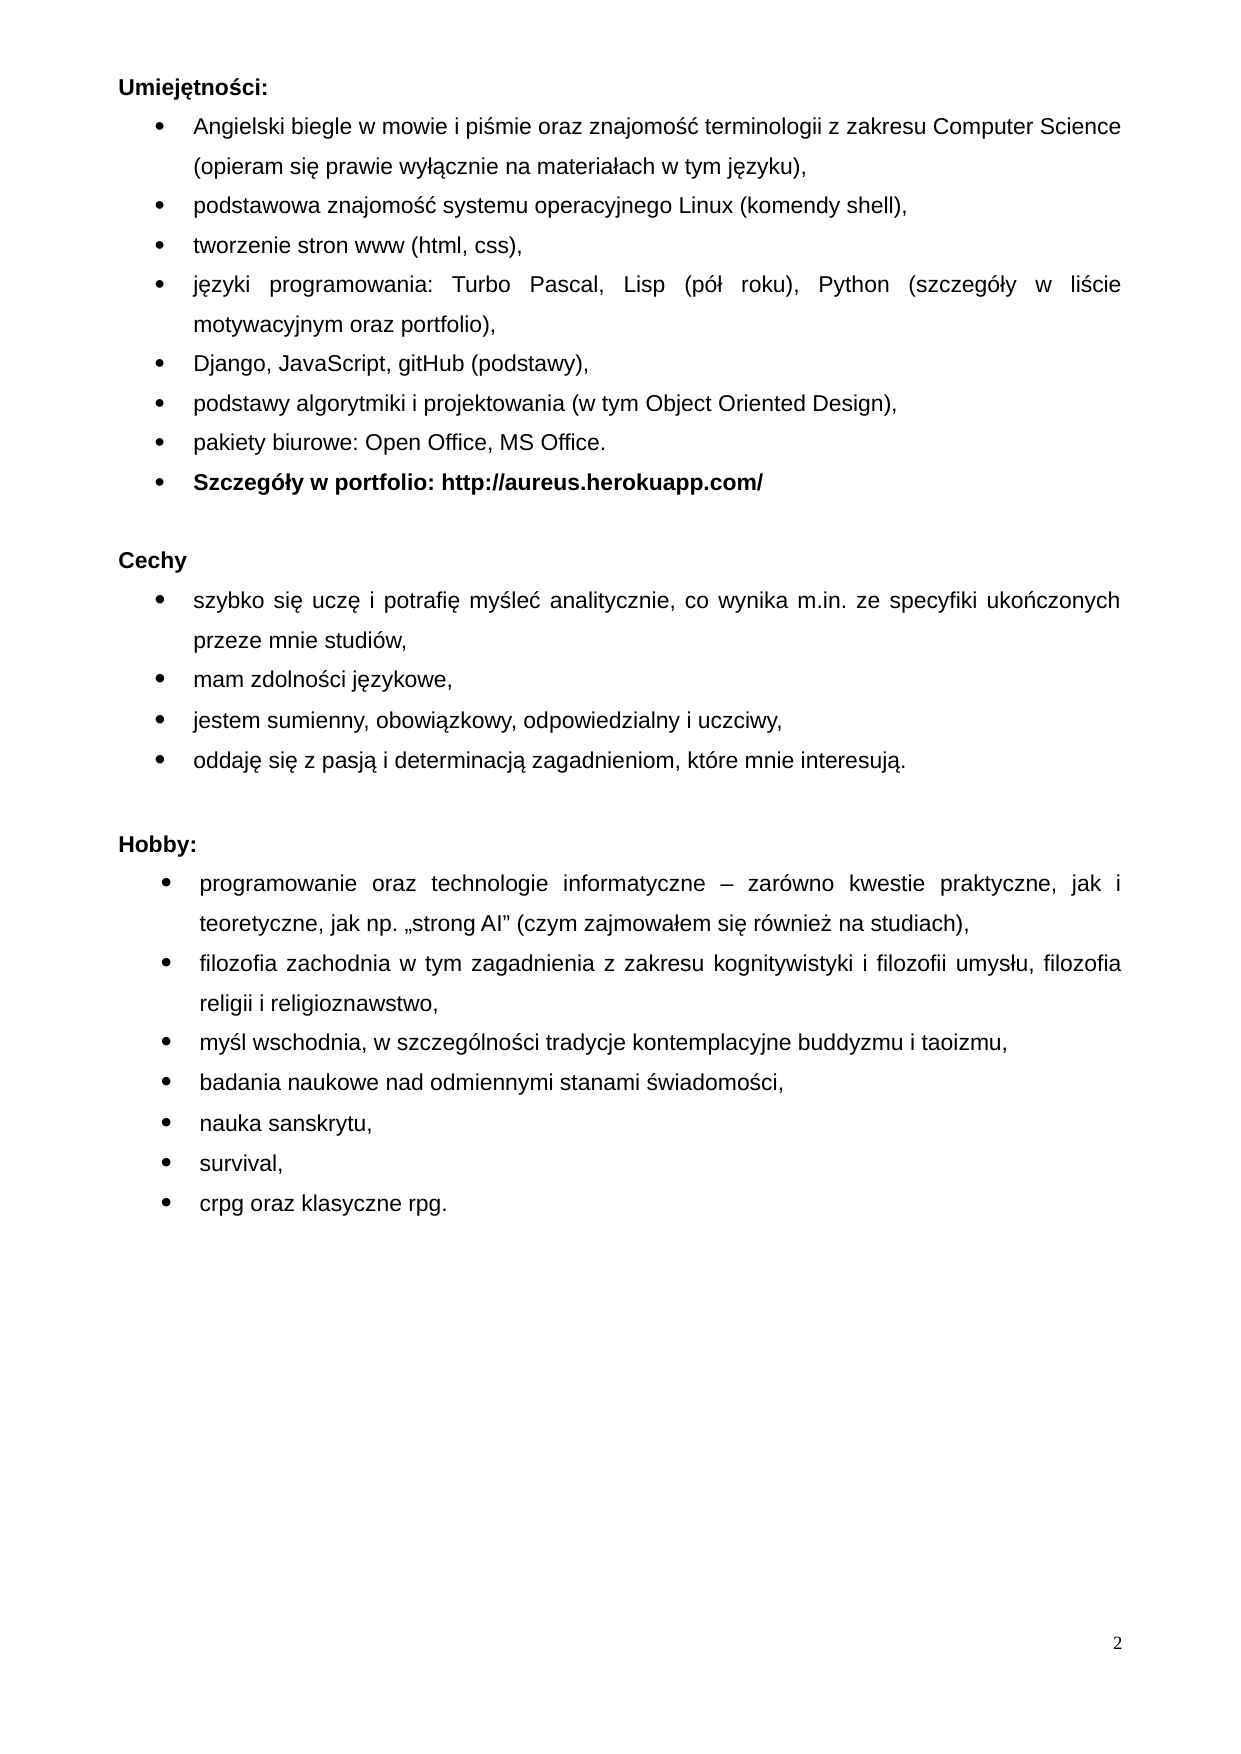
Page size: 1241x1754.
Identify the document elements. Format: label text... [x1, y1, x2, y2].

list tworzenie stron www (html, css), [156, 232, 1122, 258]
text Umiejętności: [118, 74, 1122, 100]
list mam zdolności językowe, [156, 666, 1122, 693]
list Angielski biegle w mowie i piśmie oraz znajomość terminologii z zakresu Computer Science (opieram się prawie wyłącznie na materiałach w tym języku), [156, 113, 1122, 179]
list myśl wschodnia, w szczególności tradycje kontemplacyjne buddyzmu i taoizmu, [162, 1029, 1122, 1056]
list survival, [162, 1150, 1122, 1177]
list języki programowania: Turbo Pascal, Lisp (pół roku), Python (szczegóły w liście motywacyjnym oraz portfolio), [156, 271, 1122, 337]
text Hobby: [118, 831, 1122, 857]
list szybko się uczę i potrafię myśleć analitycznie, co wynika m.in. ze specyfiki ukończonych przeze mnie studiów, [156, 587, 1122, 653]
list badania naukowe nad odmiennymi stanami świadomości, [162, 1069, 1122, 1096]
list Szczegóły w portfolio: http://aureus.herokuapp.com/ [156, 468, 1122, 495]
list pakiety biurowe: Open Office, MS Office. [156, 429, 1122, 455]
list crpg oraz klasyczne rpg. [162, 1190, 1122, 1217]
list podstawy algorytmiki i projektowania (w tym Object Oriented Design), [156, 389, 1122, 416]
list nauka sanskrytu, [162, 1109, 1122, 1136]
list Django, JavaScript, gitHub (podstawy), [156, 350, 1122, 376]
list programowanie oraz technologie informatyczne – zarówno kwestie praktyczne, jak i teoretyczne, jak np. „strong AI” (czym zajmowałem się również na studiach), [162, 870, 1122, 936]
list podstawowa znajomość systemu operacyjnego Linux (komendy shell), [156, 192, 1122, 218]
list oddaję się z pasją i determinacją zagadnieniom, które mnie interesują. [156, 747, 1122, 774]
list filozofia zachodnia w tym zagadnienia z zakresu kognitywistyki i filozofii umysłu, filozofia religii i religioznawstwo, [162, 949, 1122, 1016]
list jestem sumienny, obowiązkowy, odpowiedzialny i uczciwy, [156, 707, 1122, 734]
text Cechy [118, 547, 1122, 574]
